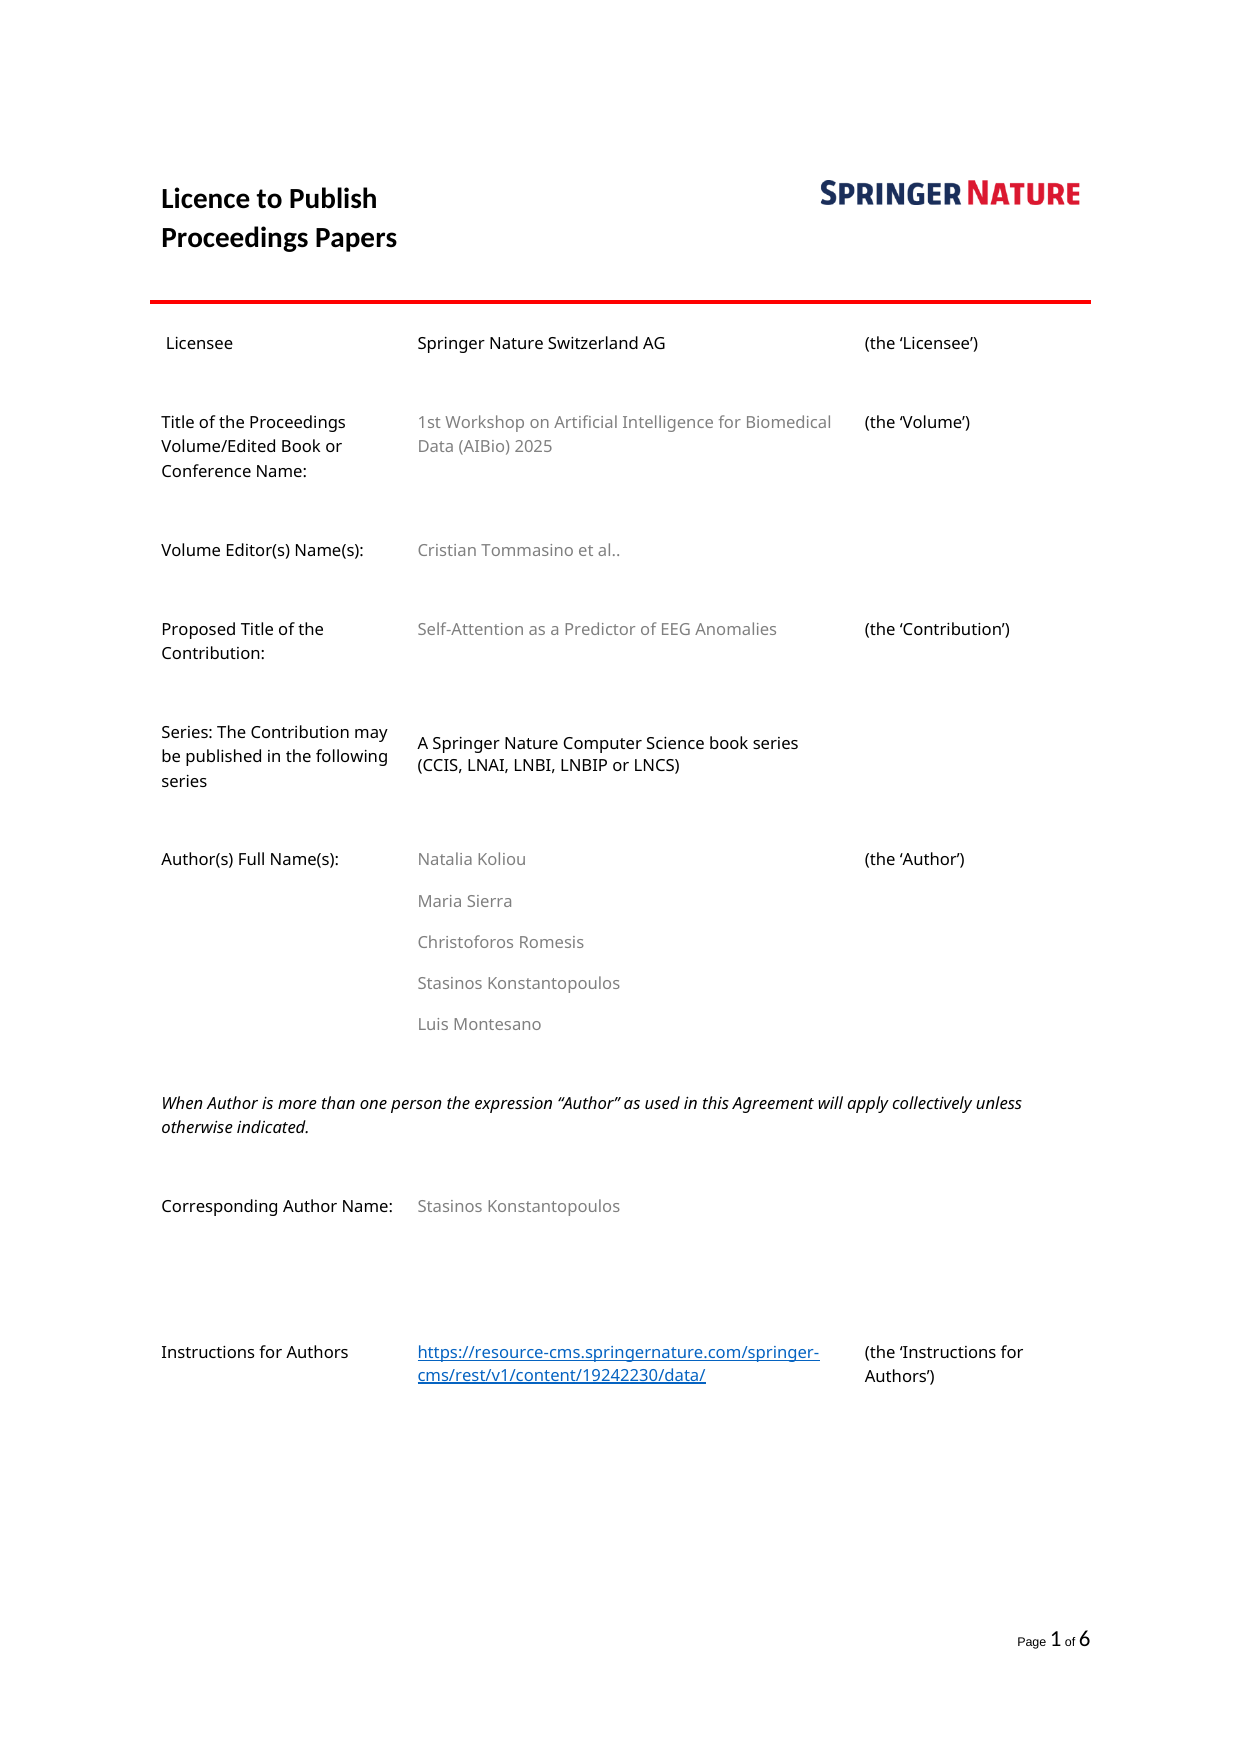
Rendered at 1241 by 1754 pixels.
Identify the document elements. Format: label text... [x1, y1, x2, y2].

table_cell Author(s) Full Name(s): [150, 848, 406, 1052]
table_cell [853, 538, 1084, 578]
table_header [853, 1301, 1084, 1341]
table_cell [853, 1052, 1084, 1091]
table_cell https://resource-cms.springernature.com/springer-cms/rest/v1/content/19242230/data/ [406, 1341, 853, 1404]
table_cell [150, 271, 824, 300]
table_cell Natalia Koliou Maria Sierra Christoforos Romesis Stasinos Konstantopoulos Luis Montesano [406, 848, 853, 1052]
table_cell A Springer Nature Computer Science book series (CCIS, LNAI, LNBI, LNBIP or LNCS) [406, 720, 853, 809]
table_cell [406, 1052, 853, 1091]
table_cell [406, 681, 853, 720]
table_cell (the ‘Author’) [853, 848, 1084, 1052]
table_cell [150, 809, 406, 848]
table_cell (the ‘Contribution’) [853, 617, 1084, 681]
table_cell [406, 809, 853, 848]
table_cell [406, 1155, 853, 1194]
table_cell 1st Workshop on Artificial Intelligence for Biomedical Data (AIBio) 2025 [406, 411, 853, 499]
table_cell (the ‘Instructions for Authors’) [853, 1341, 1084, 1404]
table_cell Title of the Proceedings Volume/Edited Book or Conference Name: [150, 411, 406, 499]
table_cell When Author is more than one person the expression “Author” as used in this Agreement will apply collectively unless otherwise indicated. [150, 1091, 1084, 1155]
table_cell Cristian Tommasino et al.. [406, 538, 853, 578]
table_cell [853, 1195, 1084, 1275]
table_cell [853, 371, 1084, 411]
table_cell Self-Attention as a Predictor of EEG Anomalies [406, 617, 853, 681]
table_cell [406, 499, 853, 538]
table_cell Series: The Contribution may be published in the following series [150, 720, 406, 809]
table_header Licensee [150, 332, 406, 371]
table_cell [150, 1052, 406, 1091]
table_cell [853, 809, 1084, 848]
table_cell [853, 720, 1084, 809]
table_cell [853, 1155, 1084, 1194]
table_cell [853, 681, 1084, 720]
table_cell [150, 1155, 406, 1194]
table_cell [406, 371, 853, 411]
table_cell [853, 499, 1084, 538]
table_cell (the ‘Volume’) [853, 411, 1084, 499]
table_header [150, 1301, 406, 1341]
table_cell [824, 271, 1091, 300]
table_cell Stasinos Konstantopoulos [406, 1195, 853, 1275]
picture [820, 180, 1080, 205]
table_header [406, 1301, 853, 1341]
table_header Springer Nature Switzerland AG [406, 332, 853, 371]
table_cell Instructions for Authors [150, 1341, 406, 1404]
table_cell [853, 578, 1084, 617]
table_header [784, 180, 1091, 271]
table_header (the ‘Licensee’) [853, 332, 1084, 371]
table_cell Proposed Title of the Contribution: [150, 617, 406, 681]
table_cell Volume Editor(s) Name(s): [150, 538, 406, 578]
table_cell [150, 371, 406, 411]
table_header Licence to Publish Proceedings Papers [150, 180, 784, 271]
table_cell [150, 499, 406, 538]
table_cell [150, 681, 406, 720]
table_cell [406, 578, 853, 617]
table_cell Corresponding Author Name: [150, 1195, 406, 1275]
table_cell [150, 578, 406, 617]
